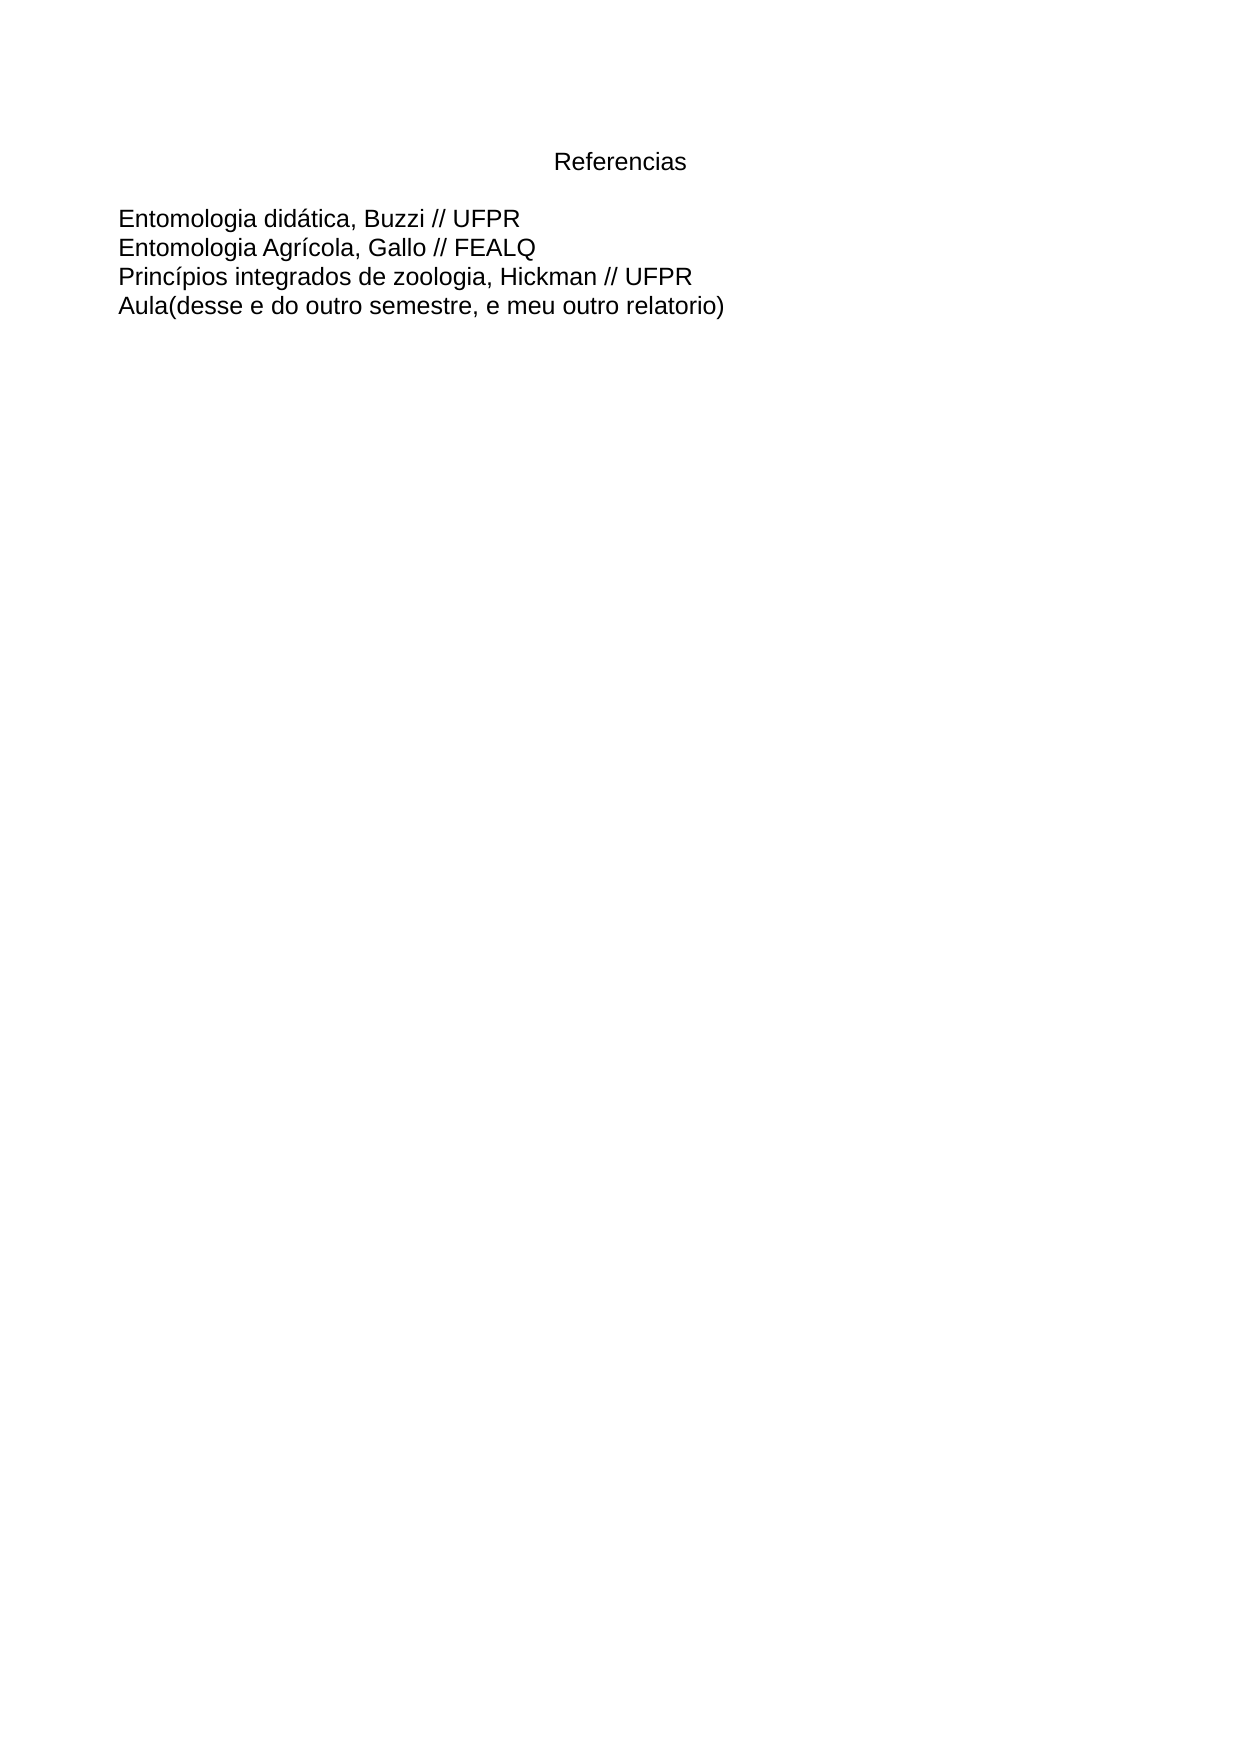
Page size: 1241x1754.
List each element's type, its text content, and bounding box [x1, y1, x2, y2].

text Referencias [118, 147, 1122, 176]
text Princípios integrados de zoologia, Hickman // UFPR [118, 262, 1122, 291]
text Entomologia didática, Buzzi // UFPR [118, 204, 1122, 233]
text Aula(desse e do outro semestre, e meu outro relatorio) [118, 291, 1122, 319]
text Entomologia Agrícola, Gallo // FEALQ [118, 233, 1122, 262]
